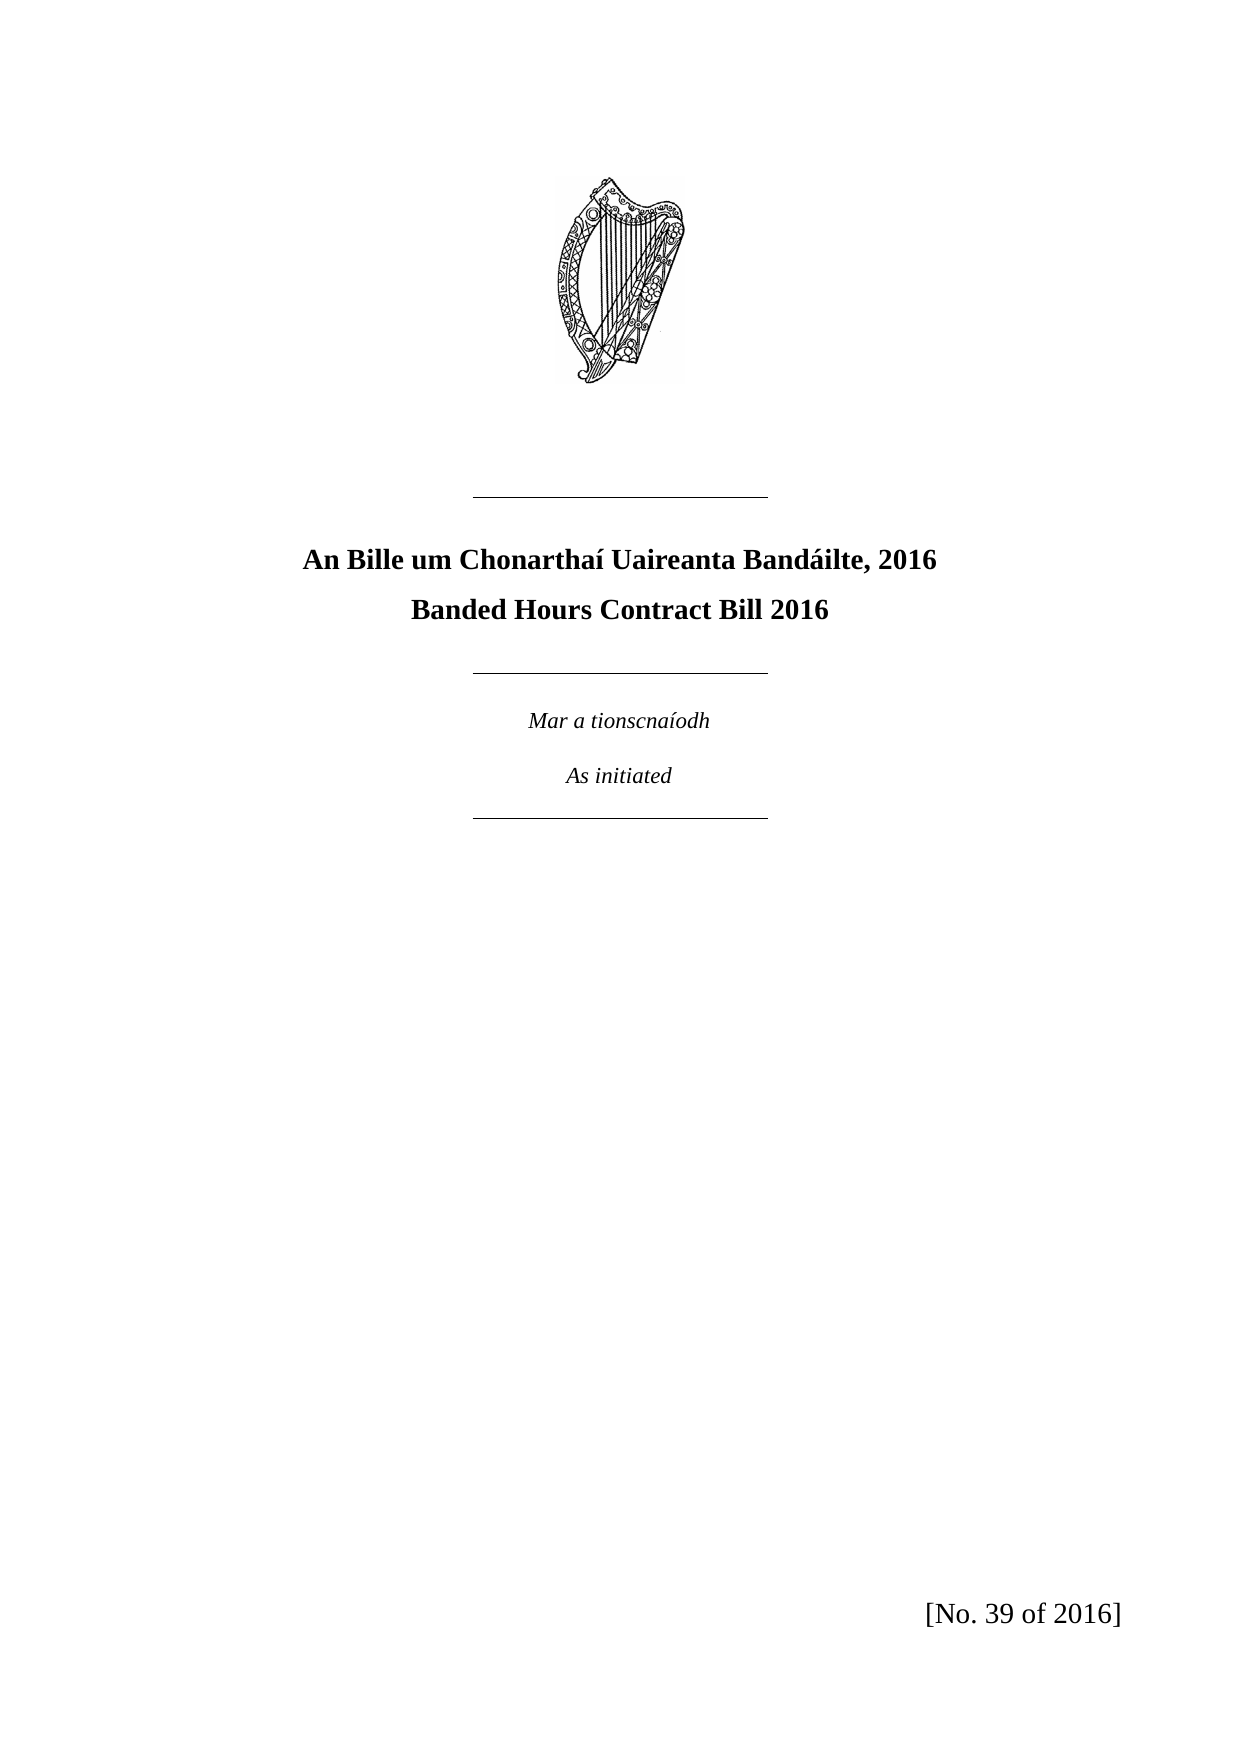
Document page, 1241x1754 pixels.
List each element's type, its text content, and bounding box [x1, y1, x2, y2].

title An Bille um Chonarthaí Uaireanta Bandáilte, 2016 [118, 544, 1122, 576]
text Mar a tionscnaíodh [118, 708, 1122, 734]
title Banded Hours Contract Bill 2016 [118, 594, 1122, 626]
text As initiated [118, 763, 1122, 789]
picture [220, 169, 1021, 391]
